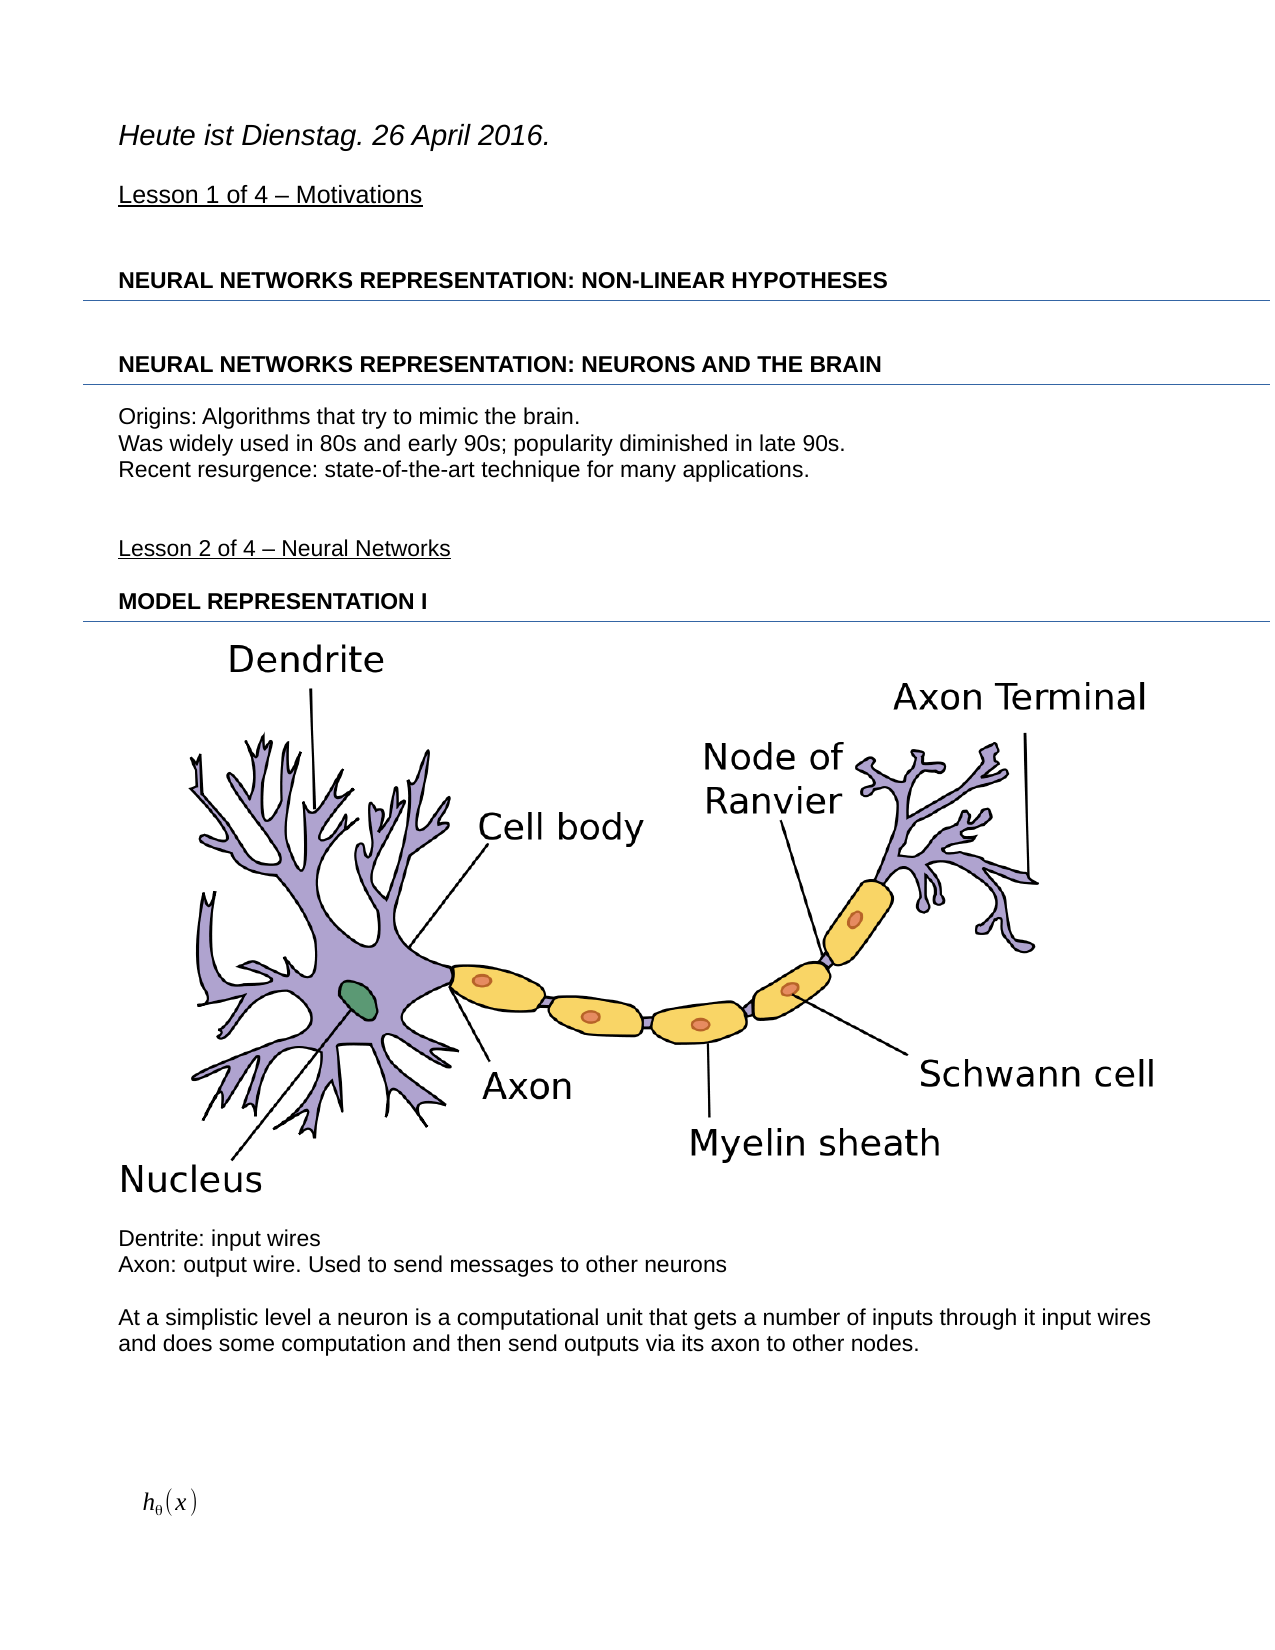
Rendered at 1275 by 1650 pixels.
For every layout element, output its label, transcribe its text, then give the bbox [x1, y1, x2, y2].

text NEURAL NETWORKS REPRESENTATION: NON-LINEAR HYPOTHESES [118, 267, 1157, 293]
text Lesson 1 of 4 – Motivations [118, 180, 1157, 209]
text Heute ist Dienstag. 26 April 2016. [118, 118, 1157, 152]
text At a simplistic level a neuron is a computational unit that gets a number of inputs through it input wires and does some computation and then send outputs via its axon to other nodes. [118, 1304, 1157, 1357]
text NEURAL NETWORKS REPRESENTATION: NEURONS AND THE BRAIN [118, 351, 1157, 377]
text Axon: output wire. Used to send messages to other neurons [118, 1251, 1157, 1278]
text MODEL REPRESENTATION I [118, 588, 1157, 614]
text Lesson 2 of 4 – Neural Networks [118, 535, 1157, 561]
text Recent resurgence: state-of-the-art technique for many applications. [118, 456, 1157, 482]
text Was widely used in 80s and early 90s; popularity diminished in late 90s. [118, 429, 1157, 456]
picture [118, 640, 1157, 1199]
text Origins: Algorithms that try to mimic the brain. [118, 403, 1157, 429]
text Dentrite: input wires [118, 1225, 1157, 1251]
